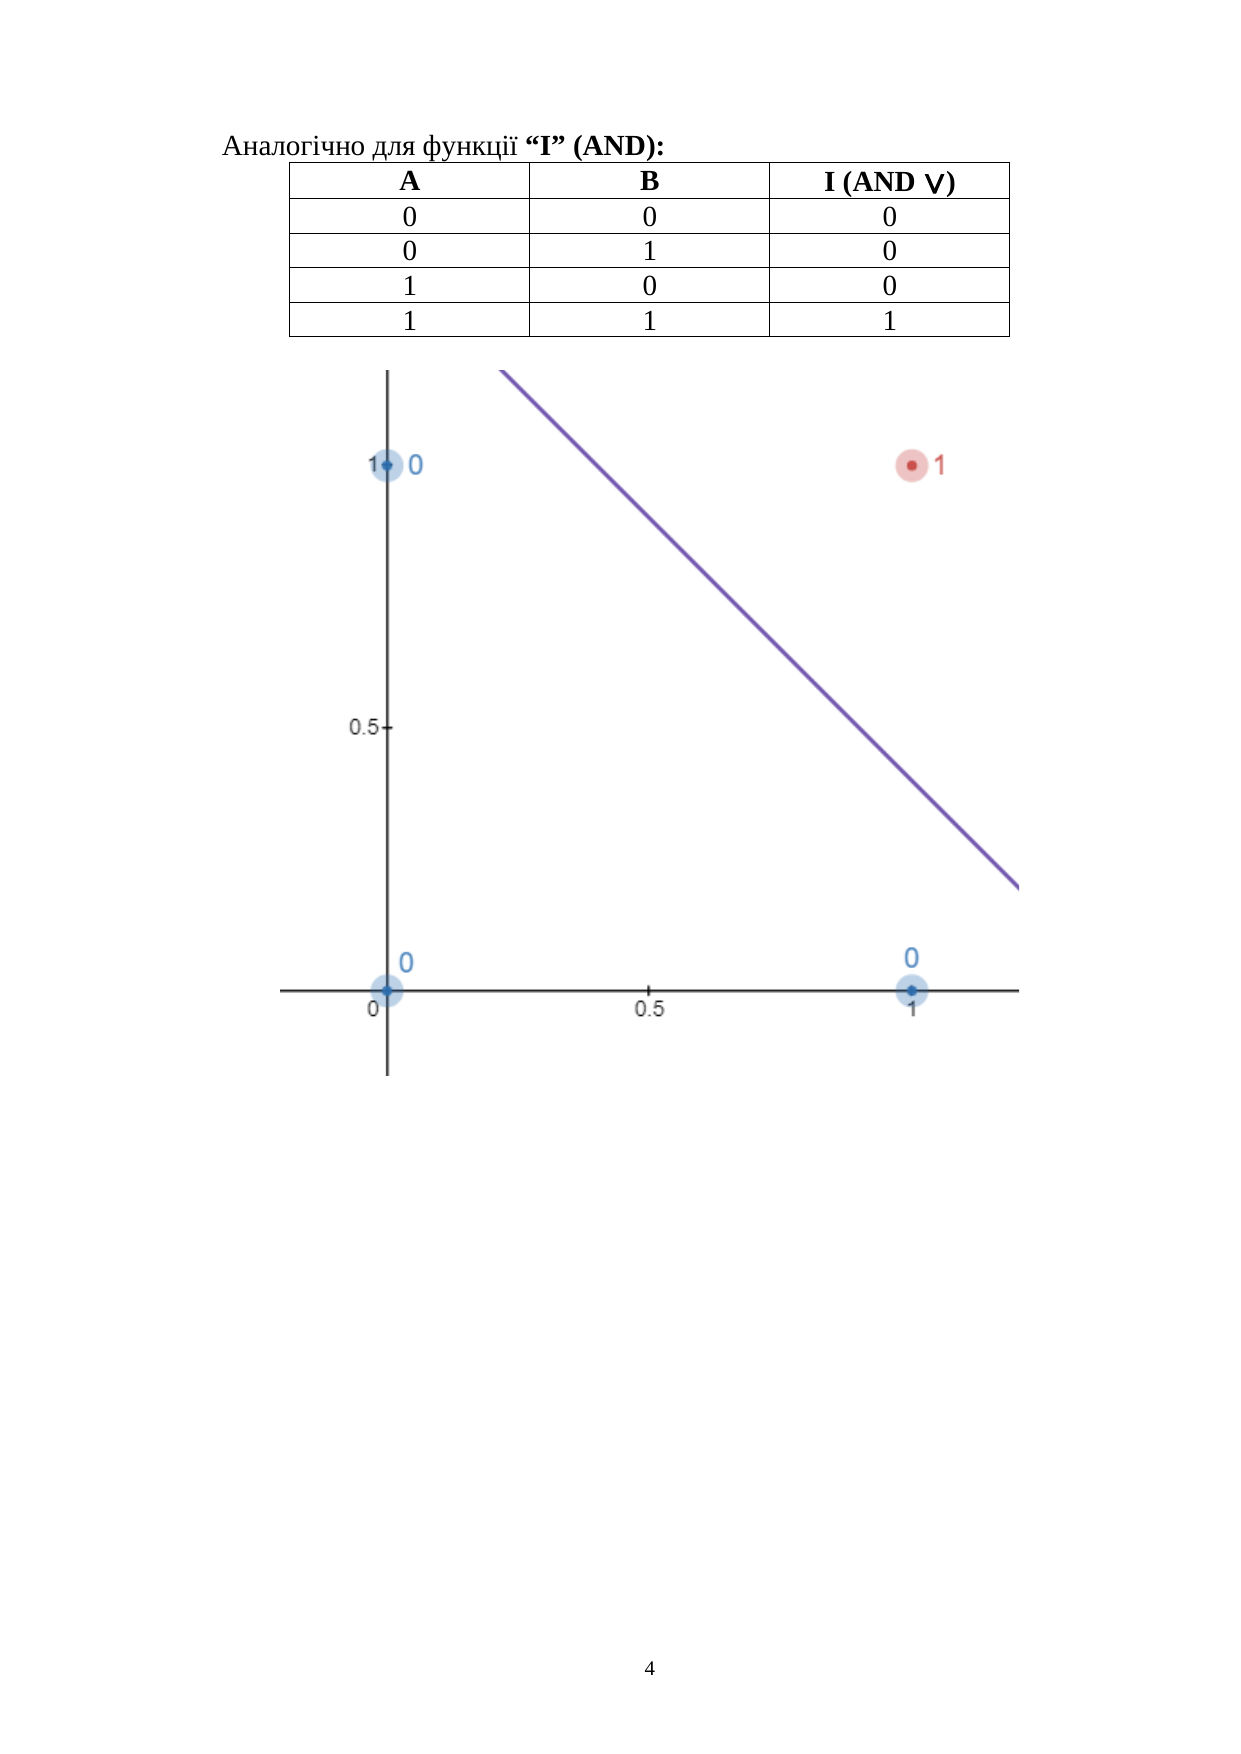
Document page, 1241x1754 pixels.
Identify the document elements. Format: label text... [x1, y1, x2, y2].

table_cell 1 [290, 303, 301, 336]
table_cell 0 [998, 234, 1009, 267]
table_cell 0 [758, 199, 769, 232]
table_cell 0 [530, 268, 541, 302]
picture [280, 370, 1020, 1076]
table_cell 0 [290, 234, 301, 267]
table_cell 1 [758, 303, 769, 336]
table_header A [290, 163, 529, 198]
text Аналогічно для функції “І” (AND): [148, 128, 1152, 162]
table_cell 1 [770, 303, 781, 336]
table_cell 1 [518, 303, 529, 336]
table_cell 0 [530, 199, 541, 232]
table_cell 1 [290, 268, 301, 302]
table_cell 0 [770, 199, 781, 232]
table_cell 0 [770, 268, 781, 302]
table_cell 0 [518, 234, 529, 267]
table_cell 0 [518, 199, 529, 232]
table_cell 0 [998, 268, 1009, 302]
table_header І (AND ∨) [770, 163, 781, 198]
table_cell 1 [518, 268, 529, 302]
table_cell 0 [758, 268, 769, 302]
table_header B [530, 163, 769, 198]
table_cell 1 [530, 303, 541, 336]
table_cell 1 [998, 303, 1009, 336]
table_cell 1 [530, 234, 541, 267]
table_cell 1 [758, 234, 769, 267]
table_cell 0 [998, 199, 1009, 232]
table_cell 0 [290, 199, 301, 232]
table_cell 0 [770, 234, 781, 267]
table_header І (AND ∨) [998, 163, 1009, 198]
